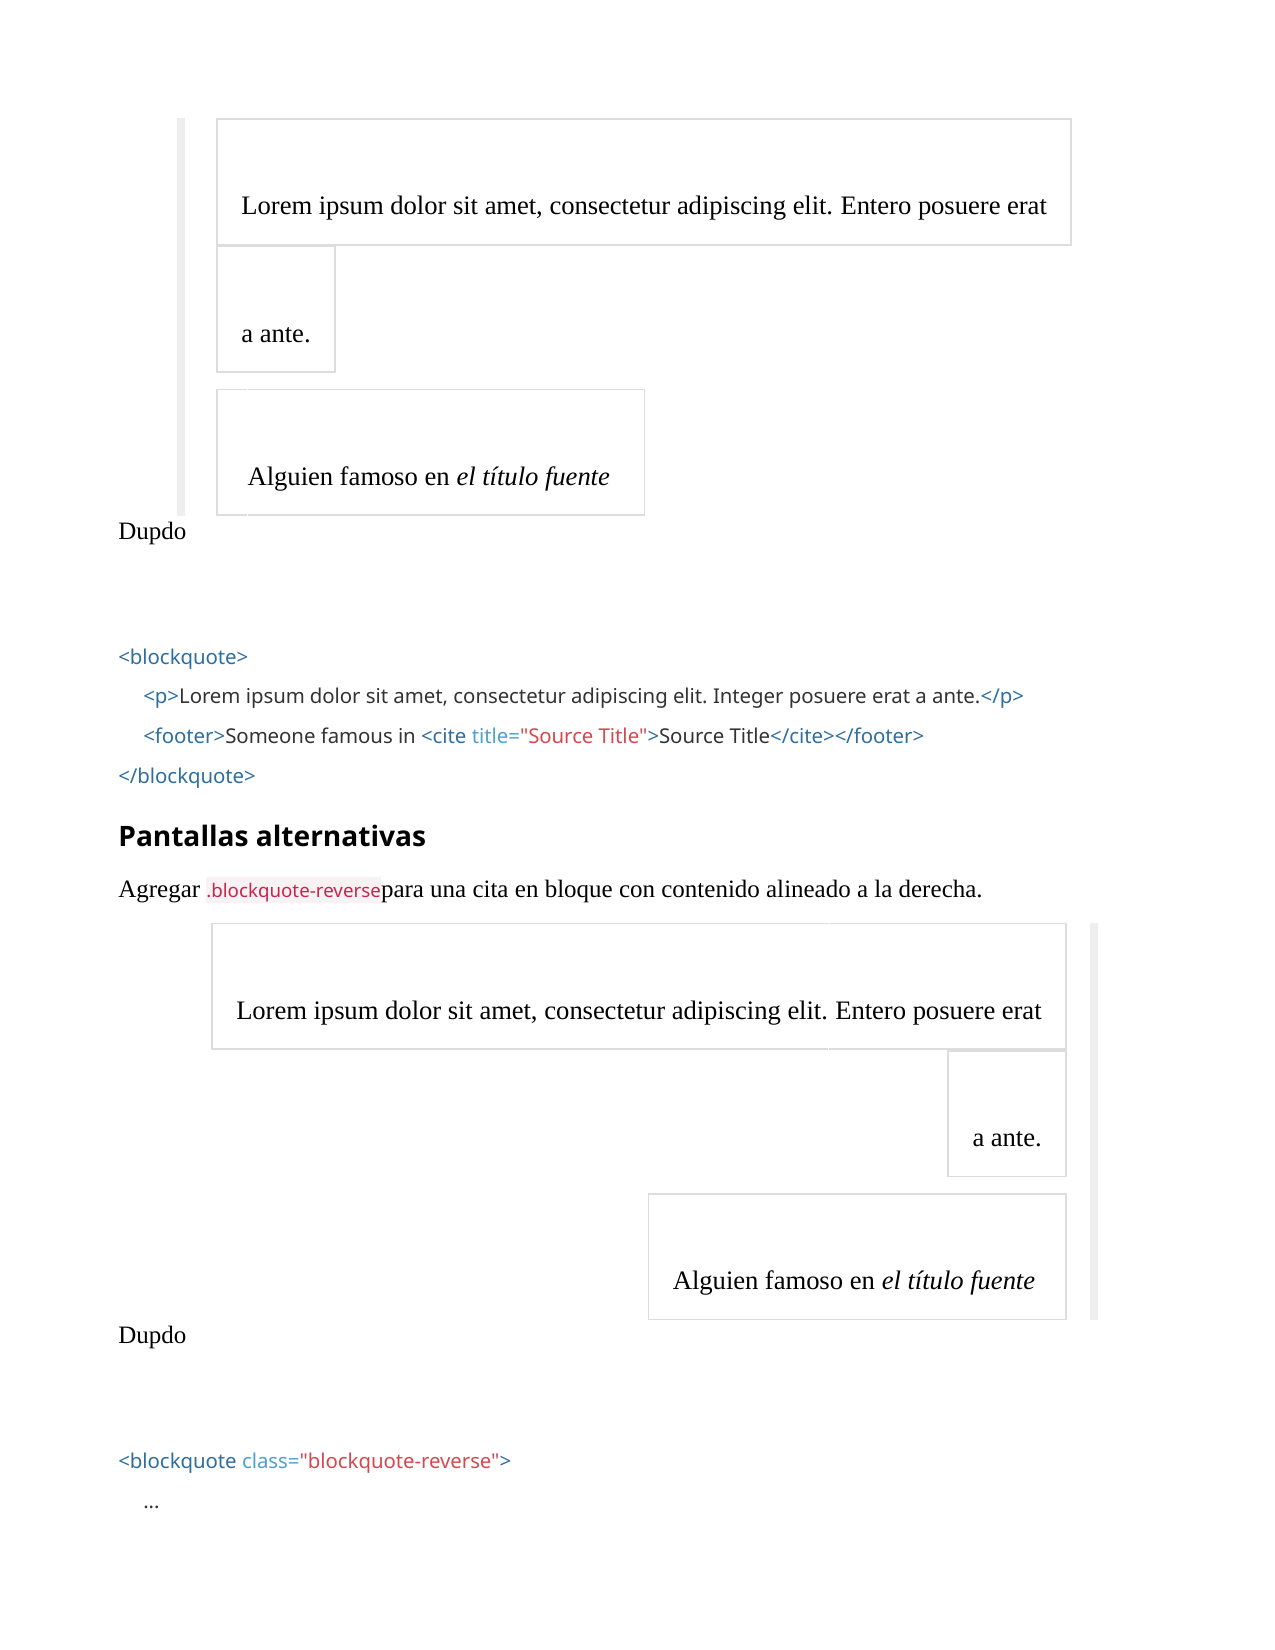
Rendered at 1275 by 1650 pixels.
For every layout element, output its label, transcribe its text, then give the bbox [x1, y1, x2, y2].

text Alguien famoso en el título fuente [649, 1195, 1065, 1319]
text [1067, 1193, 1090, 1320]
text <blockquote class="blockquote-reverse"> [118, 1447, 1157, 1475]
text [645, 388, 1098, 516]
text Lorem ipsum dolor sit amet, consectetur adipiscing elit. Entero posuere erat a ante. [177, 923, 947, 1177]
text ... [118, 1486, 1157, 1514]
subtitle Pantallas alternativas [118, 816, 1157, 854]
text Lorem ipsum dolor sit amet, consectetur adipiscing elit. Entero posuere erat a ante. [218, 120, 1070, 244]
text [177, 1193, 648, 1320]
text Agregar .blockquote-reversepara una cita en bloque con contenido alineado a la derecha. [118, 874, 1157, 903]
text Lorem ipsum dolor sit amet, consectetur adipiscing elit. Entero posuere erat a ante. [185, 118, 216, 373]
text Lorem ipsum dolor sit amet, consectetur adipiscing elit. Entero posuere erat a ante. [336, 118, 1098, 373]
text <footer>Someone famous in <cite title="Source Title">Source Title</cite></footer> [118, 722, 1157, 750]
text </blockquote> [118, 761, 1157, 789]
text Lorem ipsum dolor sit amet, consectetur adipiscing elit. Entero posuere erat a ante. [949, 1052, 1065, 1176]
text <p>Lorem ipsum dolor sit amet, consectetur adipiscing elit. Integer posuere erat a ante.</p> [118, 682, 1157, 710]
text <blockquote> [118, 643, 1157, 670]
text Dupdo [118, 516, 1157, 545]
text Lorem ipsum dolor sit amet, consectetur adipiscing elit. Entero posuere erat a ante. [213, 924, 1065, 1049]
text Lorem ipsum dolor sit amet, consectetur adipiscing elit. Entero posuere erat a ante. [1067, 923, 1090, 1177]
text Dupdo [118, 1320, 1157, 1349]
text Lorem ipsum dolor sit amet, consectetur adipiscing elit. Entero posuere erat a ante. [218, 247, 334, 371]
text Alguien famoso en el título fuente [185, 388, 644, 516]
